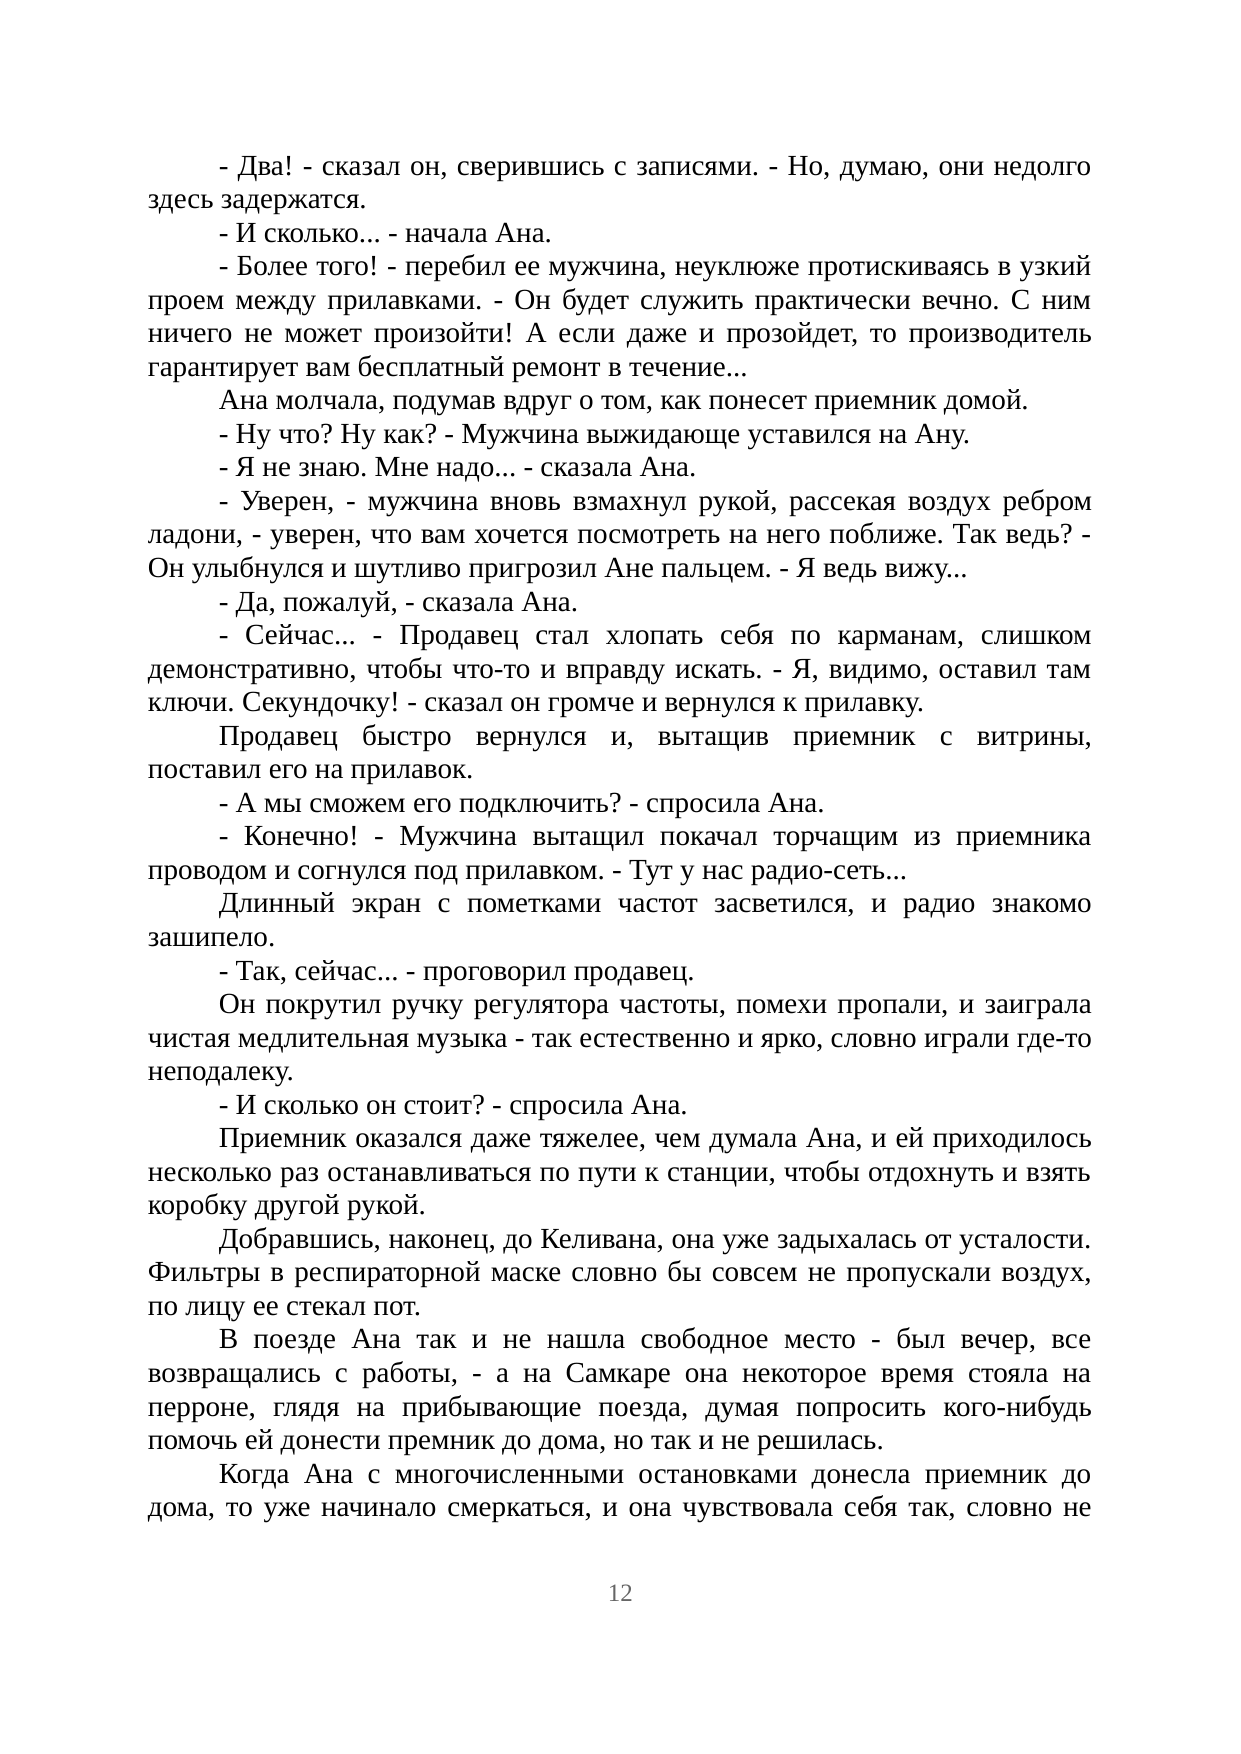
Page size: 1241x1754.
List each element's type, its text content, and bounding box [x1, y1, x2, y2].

text - Ну что? Ну как? - Мужчина выжидающе уставился на Ану. [148, 416, 1093, 449]
text - А мы сможем его подключить? - спросила Ана. [148, 785, 1093, 818]
text - Я не знаю. Мне надо... - сказала Ана. [148, 449, 1093, 483]
text - И сколько... - начала Ана. [148, 215, 1093, 248]
text - Уверен, - мужчина вновь взмахнул рукой, рассекая воздух ребром ладони, - уверен, что вам хочется посмотреть на него поближе. Так ведь? - Он улыбнулся и шутливо пригрозил Ане пальцем. - Я ведь вижу... [148, 483, 1093, 584]
text - Два! - сказал он, сверившись с записями. - Но, думаю, они недолго здесь задержатся. [148, 148, 1093, 215]
text Он покрутил ручку регулятора частоты, помехи пропали, и заиграла чистая медлительная музыка - так естественно и ярко, словно играли где-то неподалеку. [148, 986, 1093, 1087]
text - И сколько он стоит? - спросила Ана. [148, 1087, 1093, 1120]
text - Так, сейчас... - проговорил продавец. [148, 953, 1093, 986]
text В поезде Ана так и не нашла свободное место - был вечер, все возвращались с работы, - а на Самкаре она некоторое время стояла на перроне, глядя на прибывающие поезда, думая попросить кого-нибудь помочь ей донести премник до дома, но так и не решилась. [148, 1322, 1093, 1456]
text Когда Ана с многочисленными остановками донесла приемник до дома, то уже начинало смеркаться, и она чувствовала себя так, словно не [148, 1456, 1093, 1523]
text Продавец быстро вернулся и, вытащив приемник с витрины, поставил его на прилавок. [148, 718, 1093, 785]
text - Сейчас... - Продавец стал хлопать себя по карманам, слишком демонстративно, чтобы что-то и вправду искать. - Я, видимо, оставил там ключи. Секундочку! - сказал он громче и вернулся к прилавку. [148, 617, 1093, 718]
text - Конечно! - Мужчина вытащил покачал торчащим из приемника проводом и согнулся под прилавком. - Тут у нас радио-сеть... [148, 818, 1093, 886]
text Приемник оказался даже тяжелее, чем думала Ана, и ей приходилось несколько раз останавливаться по пути к станции, чтобы отдохнуть и взять коробку другой рукой. [148, 1120, 1093, 1221]
text Ана молчала, подумав вдруг о том, как понесет приемник домой. [148, 382, 1093, 416]
text Добравшись, наконец, до Келивана, она уже задыхалась от усталости. Фильтры в респираторной маске словно бы совсем не пропускали воздух, по лицу ее стекал пот. [148, 1221, 1093, 1322]
text Длинный экран с пометками частот засветился, и радио знакомо зашипело. [148, 886, 1093, 953]
text - Более того! - перебил ее мужчина, неуклюже протискиваясь в узкий проем между прилавками. - Он будет служить практически вечно. С ним ничего не может произойти! А если даже и прозойдет, то производитель гарантирует вам бесплатный ремонт в течение... [148, 248, 1093, 382]
text - Да, пожалуй, - сказала Ана. [148, 584, 1093, 617]
